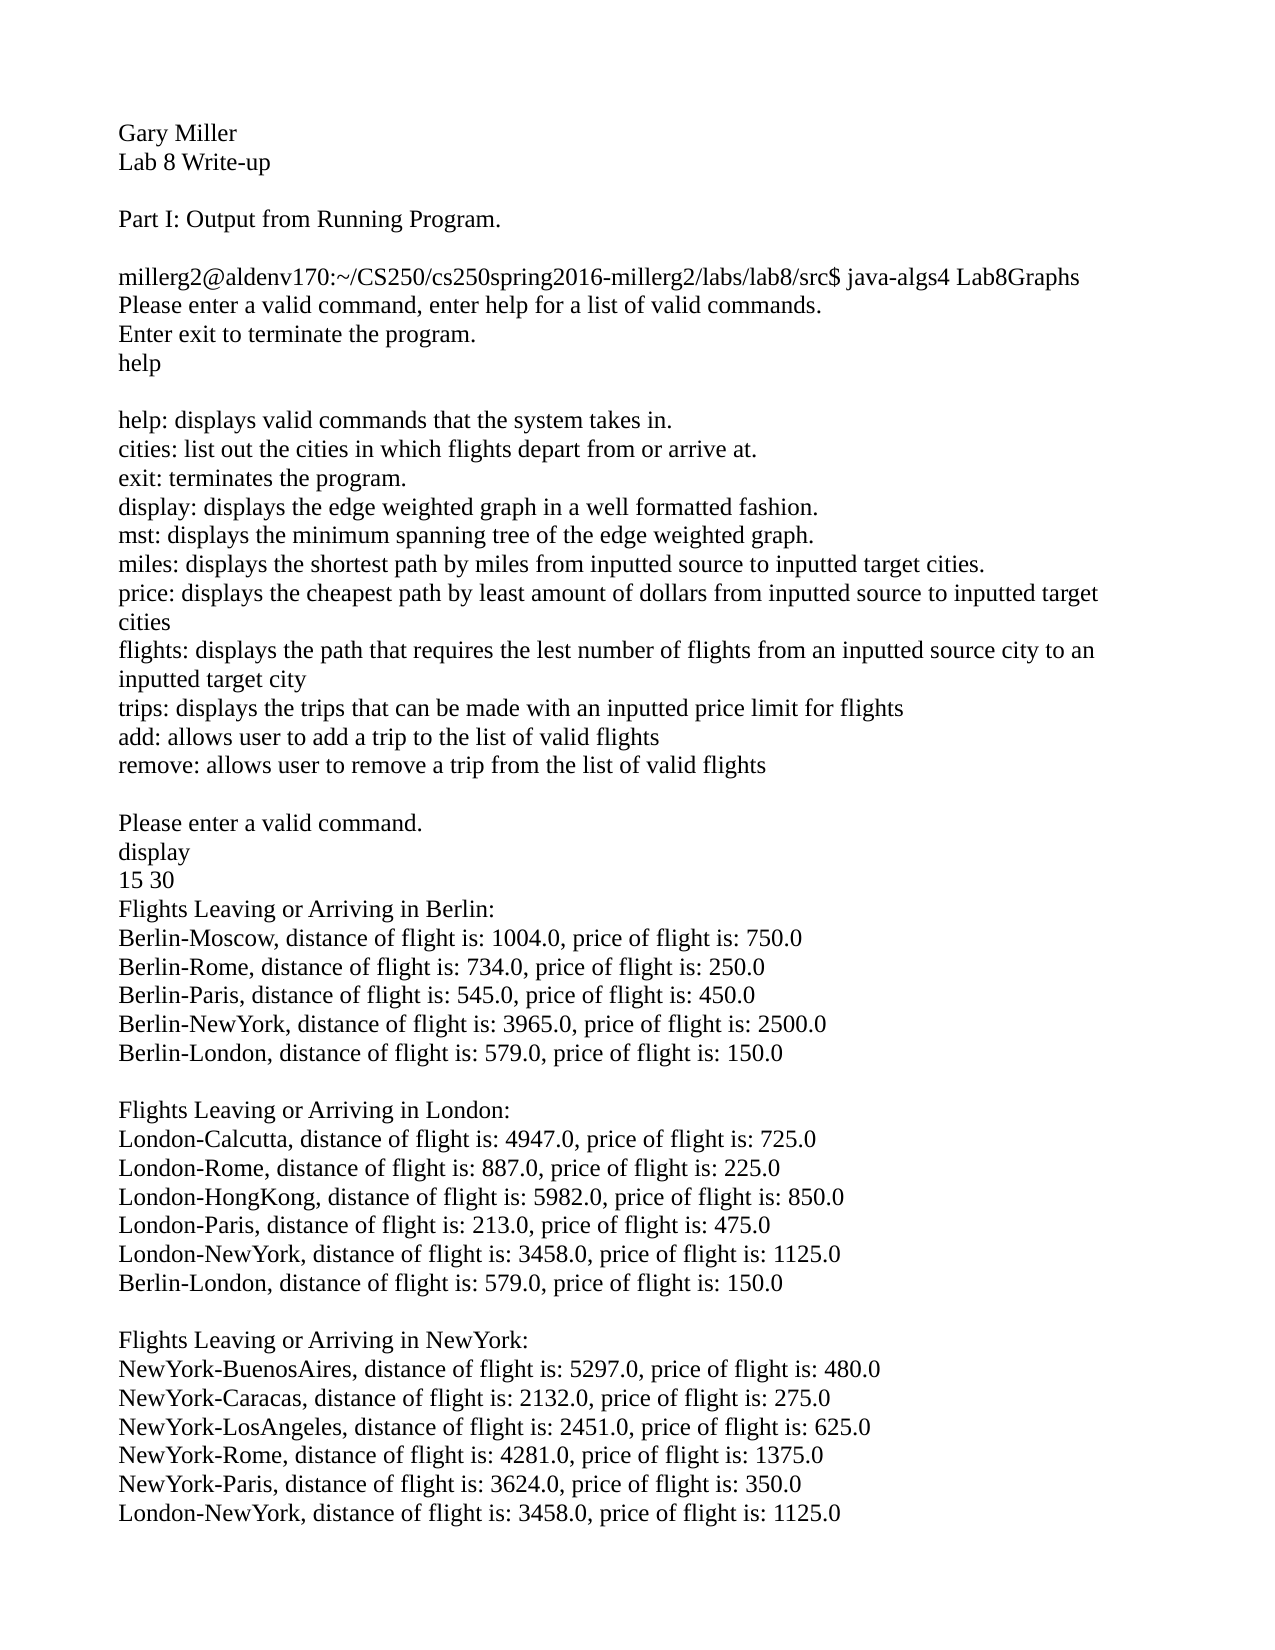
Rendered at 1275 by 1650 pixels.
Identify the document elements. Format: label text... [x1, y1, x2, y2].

text London-NewYork, distance of flight is: 3458.0, price of flight is: 1125.0 [118, 1239, 1157, 1268]
text display: displays the edge weighted graph in a well formatted fashion. [118, 492, 1157, 521]
text Please enter a valid command. [118, 808, 1157, 837]
text London-Rome, distance of flight is: 887.0, price of flight is: 225.0 [118, 1153, 1157, 1182]
text Gary Miller [118, 118, 1157, 147]
text Flights Leaving or Arriving in NewYork: [118, 1326, 1157, 1354]
text flights: displays the path that requires the lest number of flights from an inputted source city to an inputted target city [118, 636, 1157, 693]
text add: allows user to add a trip to the list of valid flights [118, 722, 1157, 751]
text miles: displays the shortest path by miles from inputted source to inputted target cities. [118, 549, 1157, 578]
text millerg2@aldenv170:~/CS250/cs250spring2016-millerg2/labs/lab8/src$ java-algs4 Lab8Graphs [118, 262, 1157, 291]
text NewYork-BuenosAires, distance of flight is: 5297.0, price of flight is: 480.0 [118, 1354, 1157, 1383]
text Part I: Output from Running Program. [118, 204, 1157, 233]
text Berlin-Rome, distance of flight is: 734.0, price of flight is: 250.0 [118, 952, 1157, 981]
text NewYork-Rome, distance of flight is: 4281.0, price of flight is: 1375.0 [118, 1441, 1157, 1469]
text London-NewYork, distance of flight is: 3458.0, price of flight is: 1125.0 [118, 1498, 1157, 1527]
text Berlin-London, distance of flight is: 579.0, price of flight is: 150.0 [118, 1038, 1157, 1067]
text NewYork-Paris, distance of flight is: 3624.0, price of flight is: 350.0 [118, 1469, 1157, 1498]
text price: displays the cheapest path by least amount of dollars from inputted source to inputted target cities [118, 578, 1157, 636]
text Berlin-NewYork, distance of flight is: 3965.0, price of flight is: 2500.0 [118, 1009, 1157, 1038]
text help: displays valid commands that the system takes in. [118, 406, 1157, 434]
text 15 30 [118, 866, 1157, 894]
text Enter exit to terminate the program. [118, 319, 1157, 348]
text exit: terminates the program. [118, 463, 1157, 492]
text Flights Leaving or Arriving in Berlin: [118, 894, 1157, 923]
text London-Paris, distance of flight is: 213.0, price of flight is: 475.0 [118, 1211, 1157, 1239]
text London-HongKong, distance of flight is: 5982.0, price of flight is: 850.0 [118, 1182, 1157, 1211]
text trips: displays the trips that can be made with an inputted price limit for flights [118, 693, 1157, 722]
text NewYork-Caracas, distance of flight is: 2132.0, price of flight is: 275.0 [118, 1383, 1157, 1412]
text help [118, 348, 1157, 377]
text display [118, 837, 1157, 866]
text mst: displays the minimum spanning tree of the edge weighted graph. [118, 521, 1157, 549]
text cities: list out the cities in which flights depart from or arrive at. [118, 434, 1157, 463]
text remove: allows user to remove a trip from the list of valid flights [118, 751, 1157, 779]
text NewYork-LosAngeles, distance of flight is: 2451.0, price of flight is: 625.0 [118, 1412, 1157, 1441]
text Berlin-Paris, distance of flight is: 545.0, price of flight is: 450.0 [118, 981, 1157, 1009]
text Please enter a valid command, enter help for a list of valid commands. [118, 291, 1157, 319]
text Berlin-London, distance of flight is: 579.0, price of flight is: 150.0 [118, 1268, 1157, 1297]
text Berlin-Moscow, distance of flight is: 1004.0, price of flight is: 750.0 [118, 923, 1157, 952]
text London-Calcutta, distance of flight is: 4947.0, price of flight is: 725.0 [118, 1124, 1157, 1153]
text Lab 8 Write-up [118, 147, 1157, 176]
text Flights Leaving or Arriving in London: [118, 1096, 1157, 1124]
